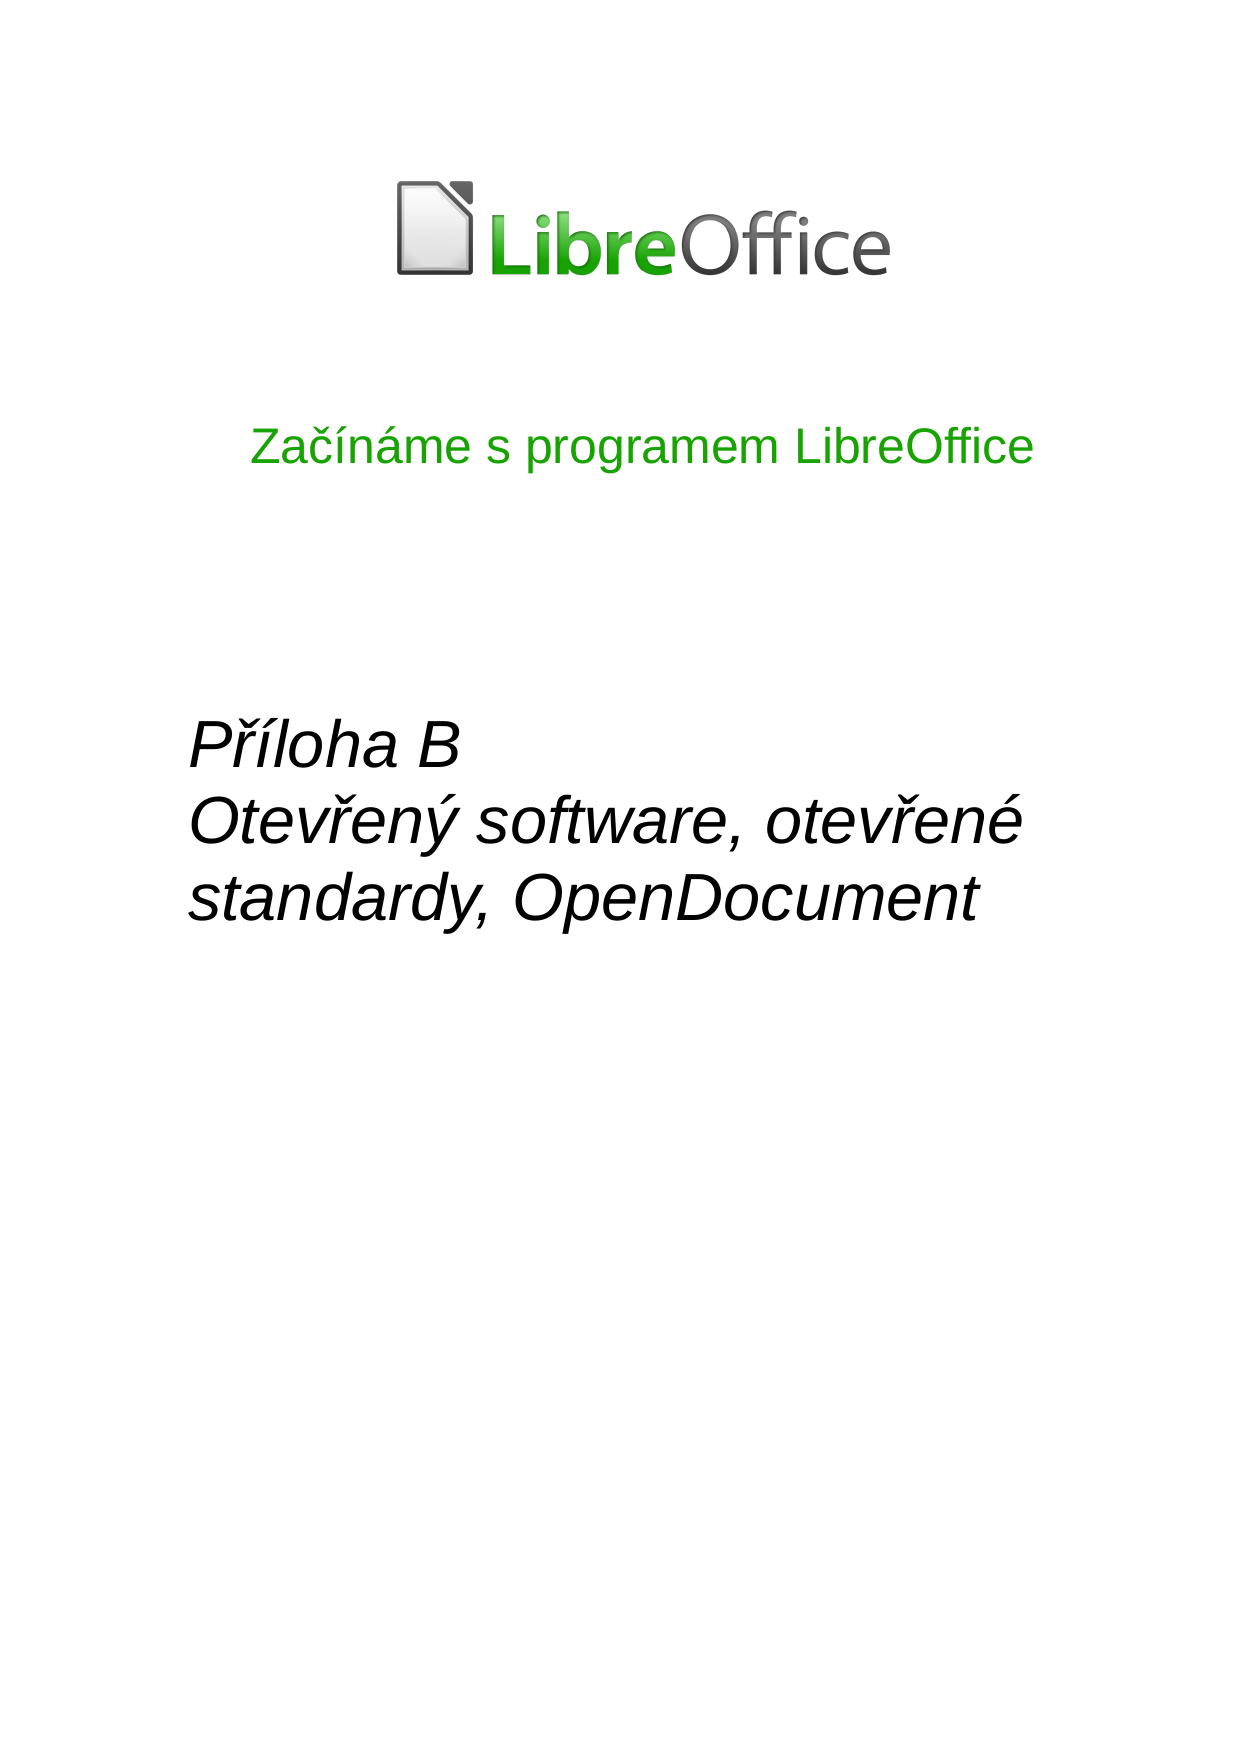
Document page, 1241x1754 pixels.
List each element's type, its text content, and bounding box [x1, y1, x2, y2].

title Příloha B Otevřený software, otevřené standardy, OpenDocument [188, 705, 1098, 935]
text Začínáme s programem LibreOffice [188, 416, 1098, 474]
picture [392, 177, 893, 282]
